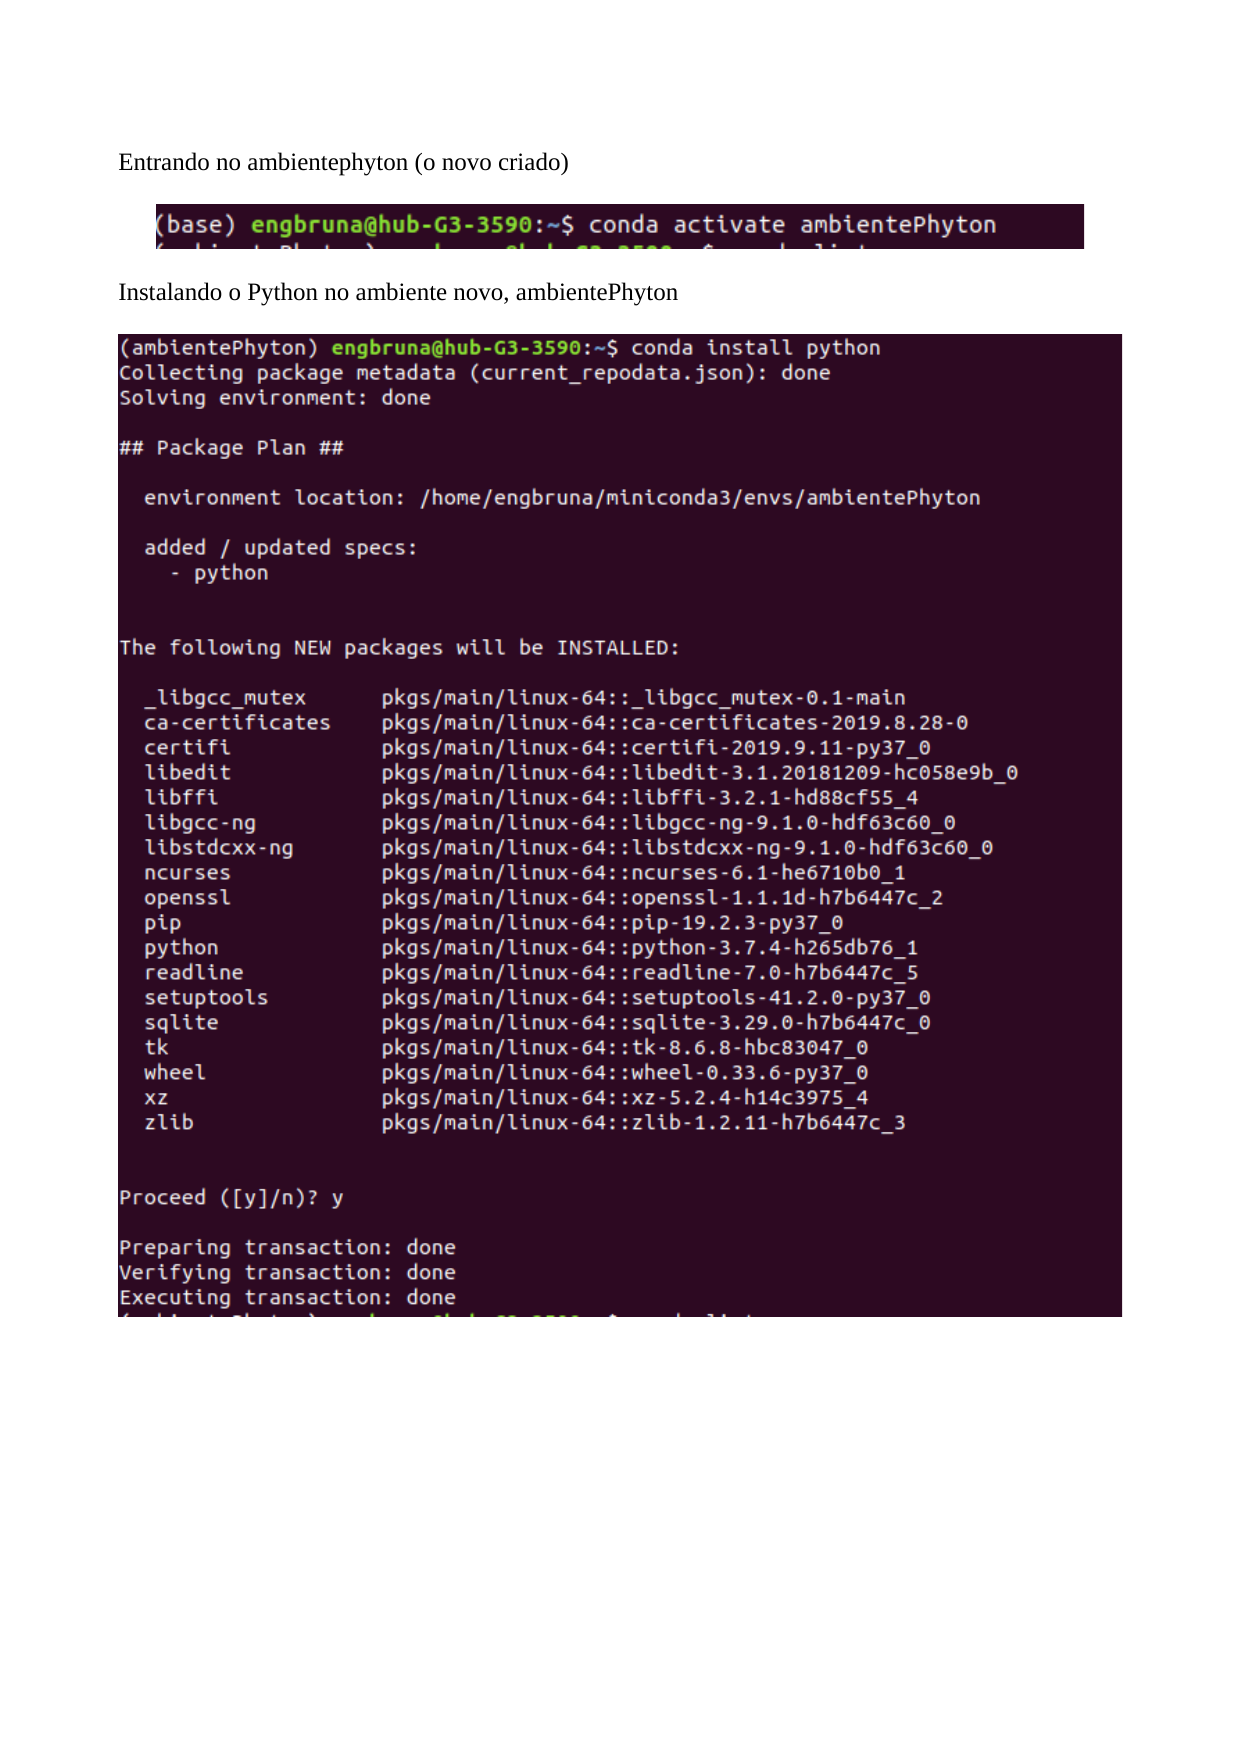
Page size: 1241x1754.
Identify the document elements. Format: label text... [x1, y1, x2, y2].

text Entrando no ambientephyton (o novo criado) [118, 147, 1122, 176]
text Instalando o Python no ambiente novo, ambientePhyton [118, 277, 1122, 306]
picture [118, 334, 1123, 1317]
picture [156, 204, 1085, 249]
